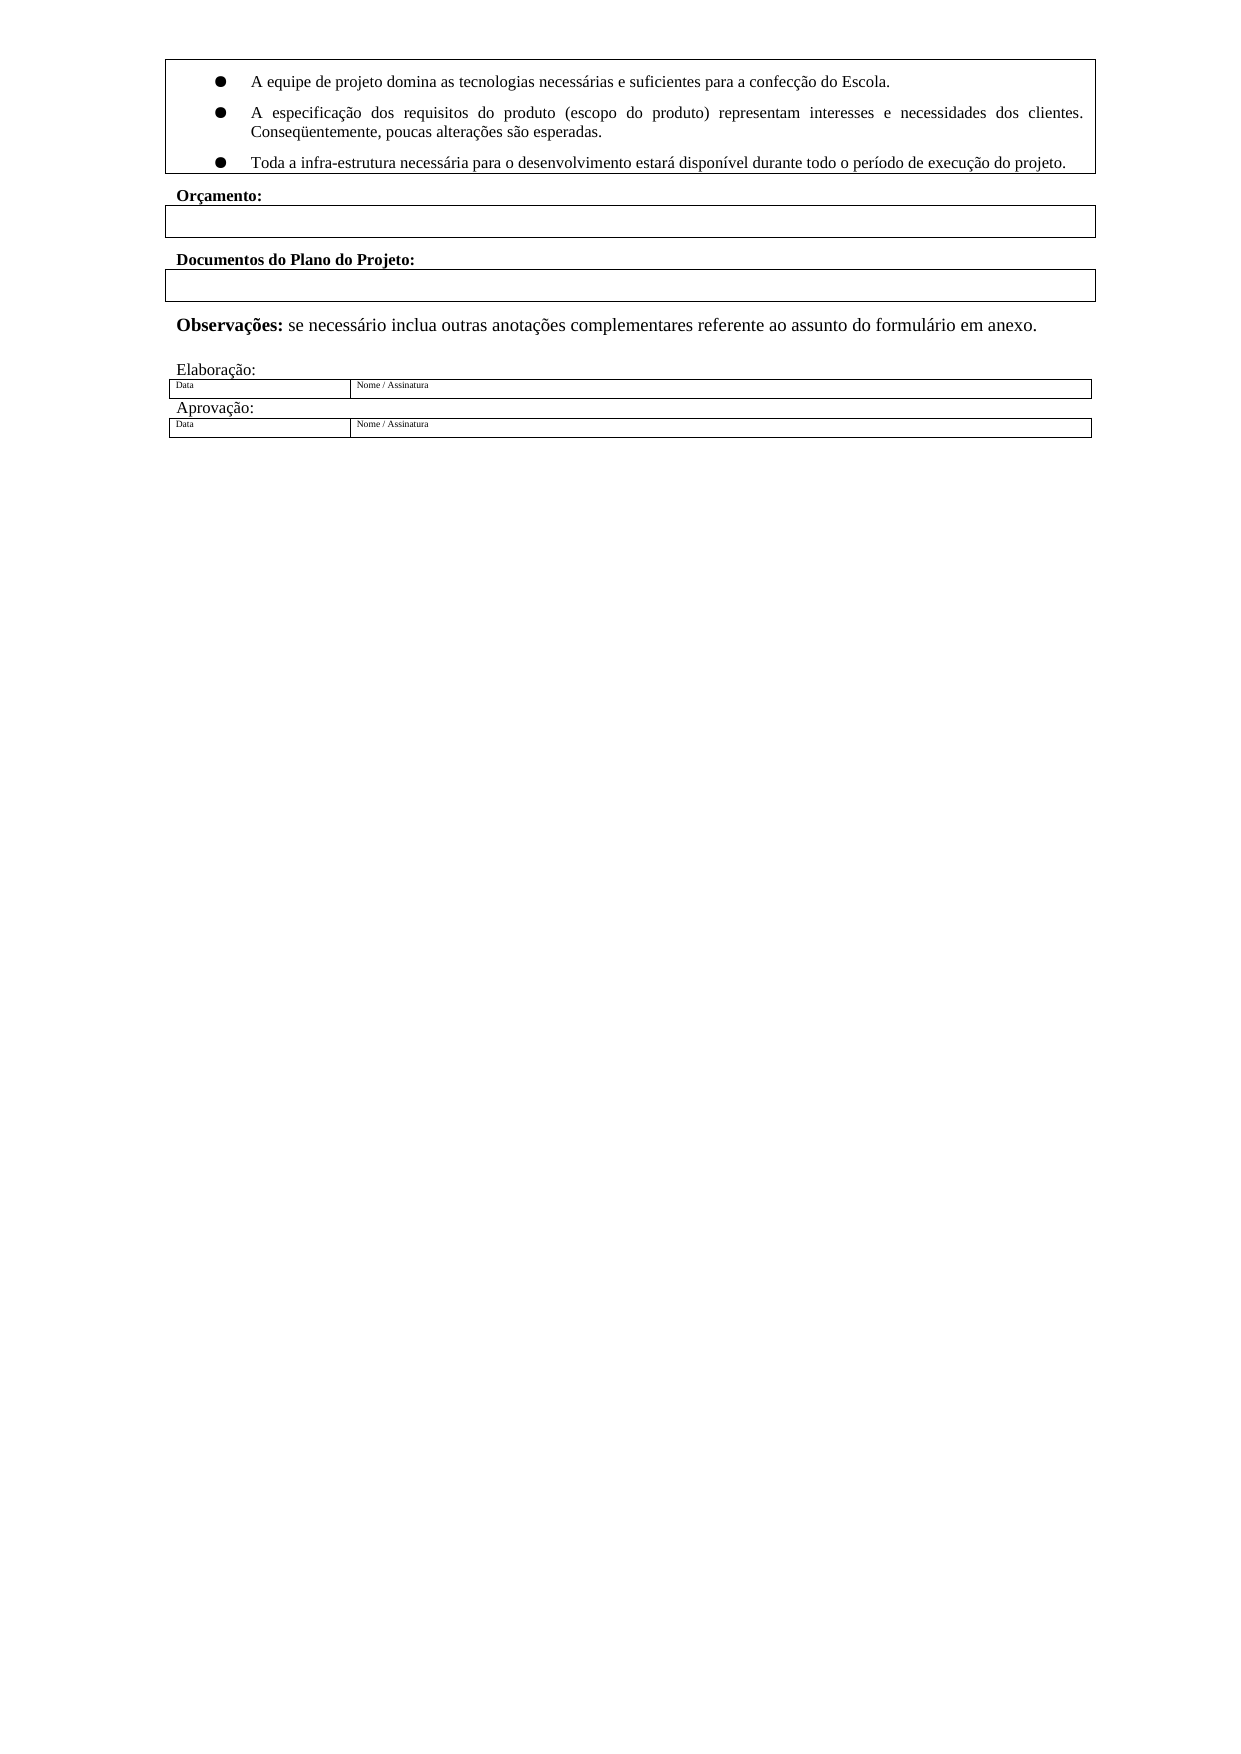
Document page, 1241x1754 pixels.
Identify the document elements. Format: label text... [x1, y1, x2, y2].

text Orçamento: [176, 186, 1063, 205]
table_header Data [170, 419, 350, 437]
text Documentos do Plano do Projeto: [176, 250, 1063, 269]
text Observações: se necessário inclua outras anotações complementares referente ao assunto do formulário em anexo. [176, 314, 1063, 335]
table_header [166, 270, 1095, 301]
table_header Data [170, 380, 350, 398]
table_header A equipe de projeto domina as tecnologias necessárias e suficientes para a confecção do Escola. A especificação dos requisitos do produto (escopo do produto) representam interesses e necessidades dos clientes. Conseqüentemente, poucas alterações são esperadas. Toda a infra-estrutura necessária para o desenvolvimento estará disponível durante todo o período de execução do projeto. [166, 60, 1095, 173]
text Aprovação: [176, 399, 1063, 417]
table_header [166, 206, 1095, 237]
text Elaboração: [176, 360, 1063, 378]
table_header Nome / Assinatura [351, 380, 1091, 398]
table_header Nome / Assinatura [351, 419, 1091, 437]
